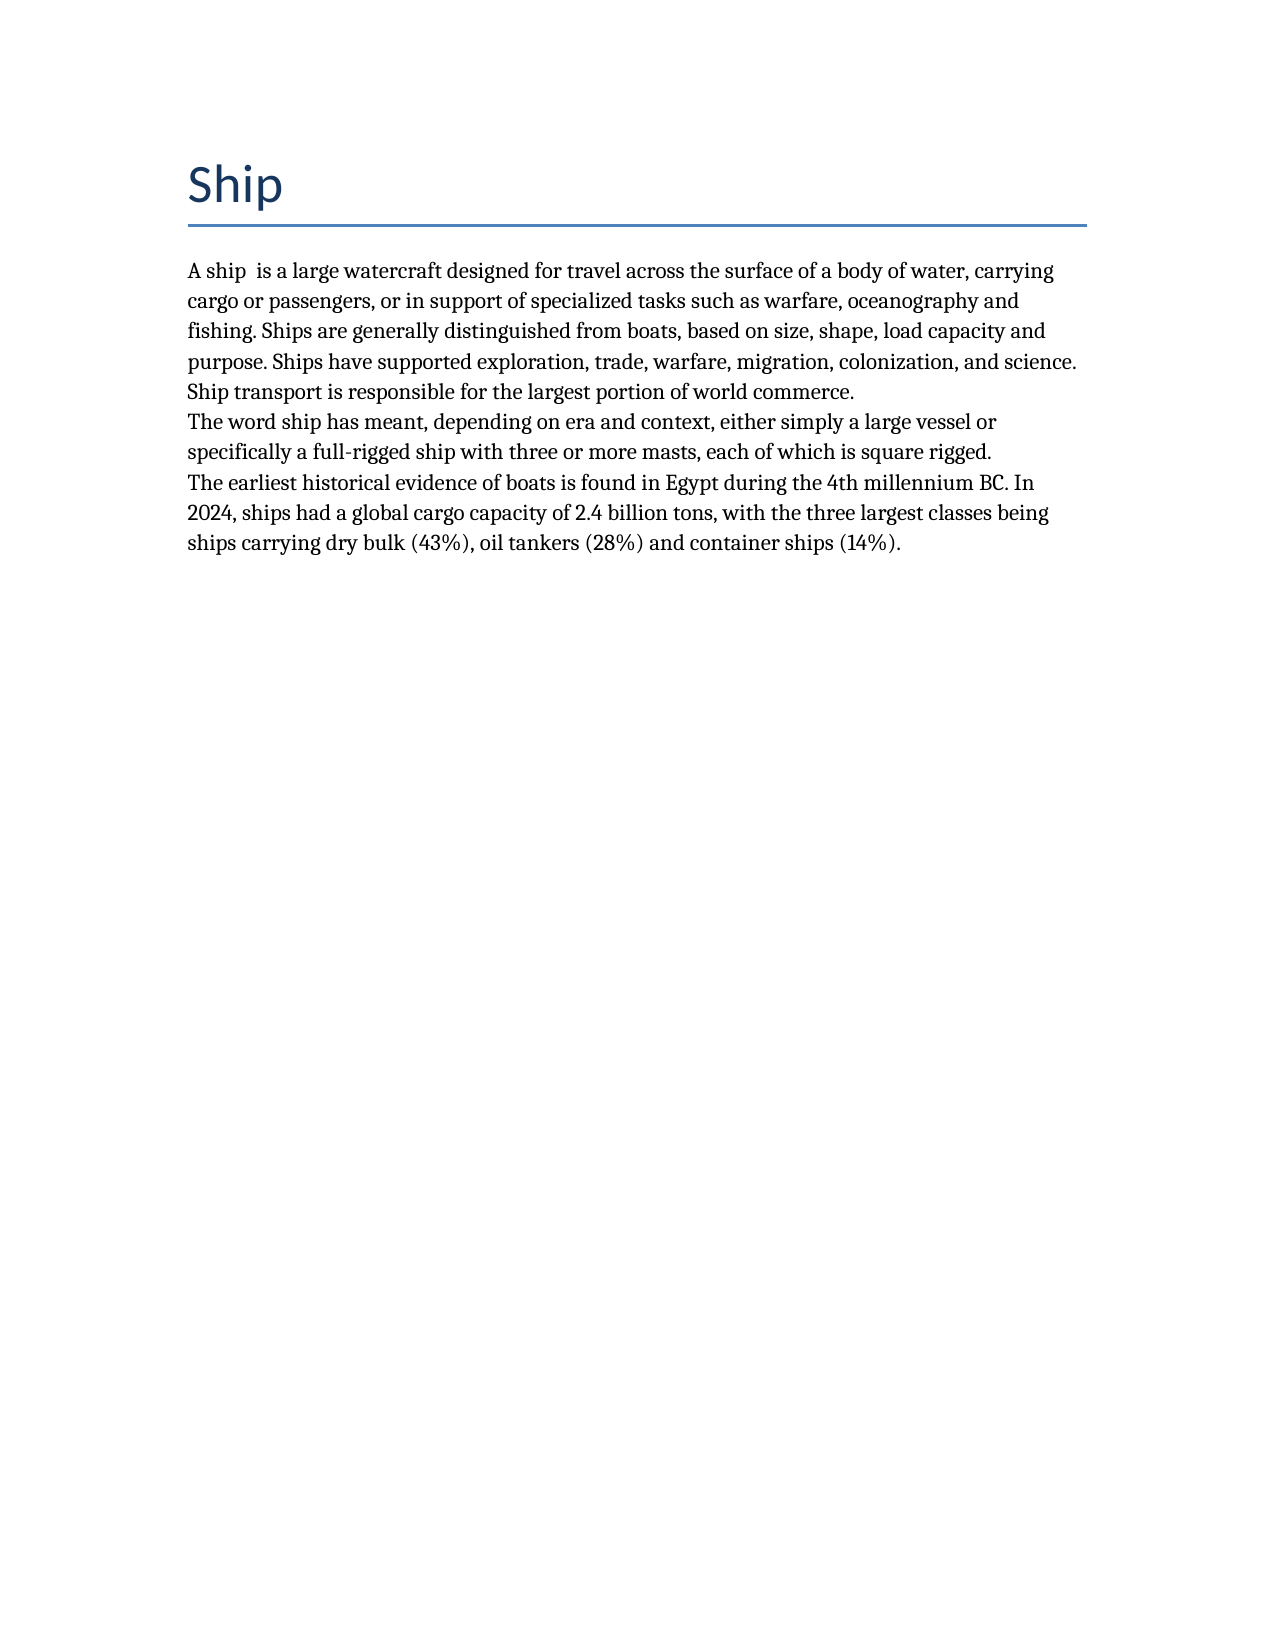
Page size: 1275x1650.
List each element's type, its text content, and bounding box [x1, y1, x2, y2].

text A ship is a large watercraft designed for travel across the surface of a body of water, carrying cargo or passengers, or in support of specialized tasks such as warfare, oceanography and fishing. Ships are generally distinguished from boats, based on size, shape, load capacity and purpose. Ships have supported exploration, trade, warfare, migration, colonization, and science. Ship transport is responsible for the largest portion of world commerce. The word ship has meant, depending on era and context, either simply a large vessel or specifically a full-rigged ship with three or more masts, each of which is square rigged. The earliest historical evidence of boats is found in Egypt during the 4th millennium BC. In 2024, ships had a global cargo capacity of 2.4 billion tons, with the three largest classes being ships carrying dry bulk (43%), oil tankers (28%) and container ships (14%). [187, 258, 1087, 556]
title Ship [187, 150, 1087, 227]
